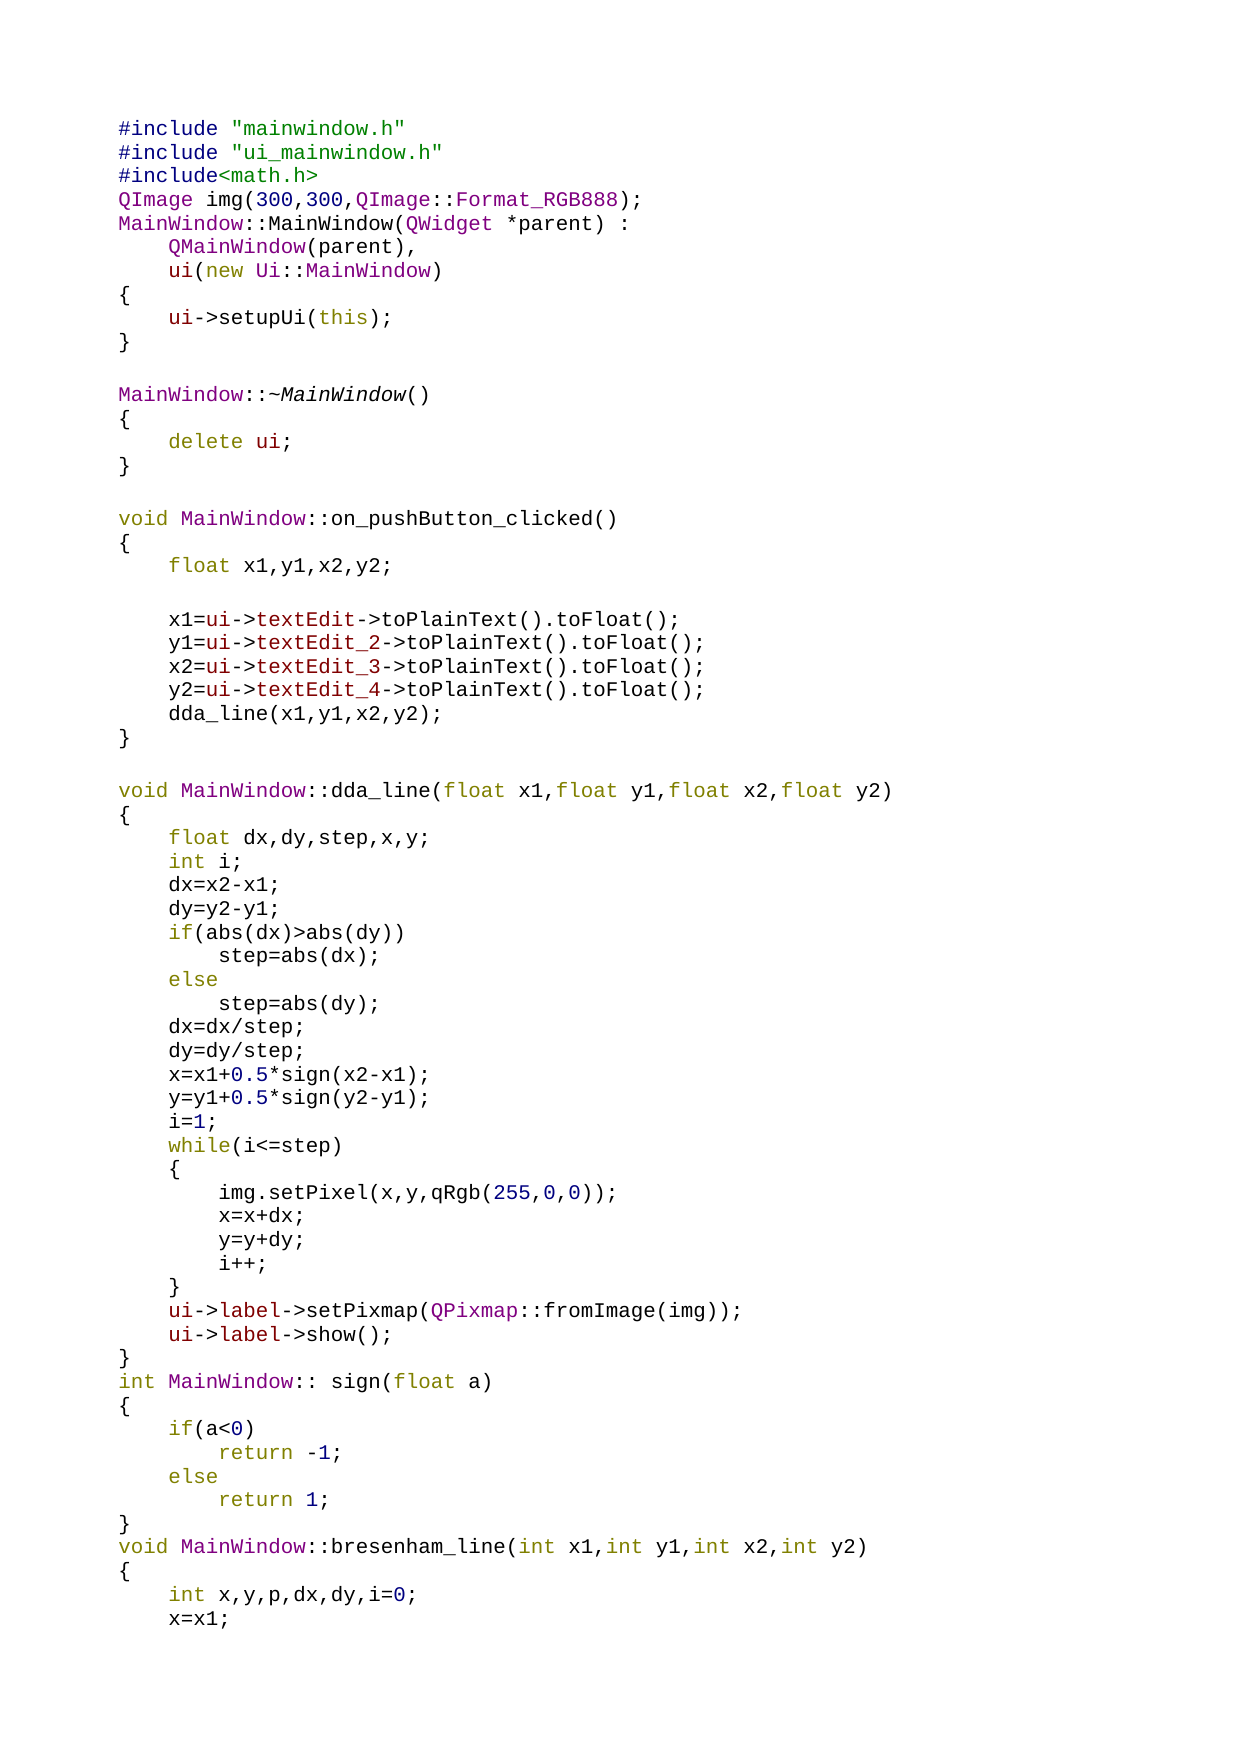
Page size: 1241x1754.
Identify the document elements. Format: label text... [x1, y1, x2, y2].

text #include<math.h> [118, 165, 1122, 189]
text } [118, 727, 1122, 750]
text int x,y,p,dx,dy,i=0; [118, 1584, 1122, 1607]
text void MainWindow::bresenham_line(int x1,int y1,int x2,int y2) [118, 1537, 1122, 1560]
text } [118, 1347, 1122, 1371]
text return -1; [118, 1442, 1122, 1466]
text float x1,y1,x2,y2; [118, 555, 1122, 579]
text else [118, 1466, 1122, 1489]
text ui->label->setPixmap(QPixmap::fromImage(img)); [118, 1300, 1122, 1324]
text } [118, 1513, 1122, 1537]
text } [118, 455, 1122, 479]
text dy=y2-y1; [118, 898, 1122, 922]
text { [118, 408, 1122, 431]
text while(i<=step) [118, 1134, 1122, 1158]
text float dx,dy,step,x,y; [118, 827, 1122, 851]
text y=y1+0.5*sign(y2-y1); [118, 1087, 1122, 1111]
text } [118, 331, 1122, 354]
text x=x1; [118, 1607, 1122, 1631]
text img.setPixel(x,y,qRgb(255,0,0)); [118, 1182, 1122, 1206]
text ui->setupUi(this); [118, 307, 1122, 331]
text dx=x2-x1; [118, 874, 1122, 898]
text y1=ui->textEdit_2->toPlainText().toFloat(); [118, 632, 1122, 656]
text x1=ui->textEdit->toPlainText().toFloat(); [118, 608, 1122, 632]
text x2=ui->textEdit_3->toPlainText().toFloat(); [118, 656, 1122, 679]
text dda_line(x1,y1,x2,y2); [118, 703, 1122, 727]
text void MainWindow::on_pushButton_clicked() [118, 508, 1122, 532]
text x=x1+0.5*sign(x2-x1); [118, 1064, 1122, 1087]
text if(a<0) [118, 1418, 1122, 1442]
text } [118, 1276, 1122, 1300]
text step=abs(dx); [118, 945, 1122, 969]
text int MainWindow:: sign(float a) [118, 1371, 1122, 1395]
text return 1; [118, 1489, 1122, 1513]
text i=1; [118, 1111, 1122, 1134]
text QImage img(300,300,QImage::Format_RGB888); [118, 189, 1122, 213]
text ui->label->show(); [118, 1324, 1122, 1347]
text { [118, 1395, 1122, 1418]
text else [118, 969, 1122, 993]
text delete ui; [118, 431, 1122, 455]
text { [118, 284, 1122, 307]
text QMainWindow(parent), [118, 236, 1122, 260]
text int i; [118, 851, 1122, 874]
text ui(new Ui::MainWindow) [118, 260, 1122, 284]
text step=abs(dy); [118, 993, 1122, 1016]
text MainWindow::~MainWindow() [118, 384, 1122, 408]
text dx=dx/step; [118, 1016, 1122, 1040]
text { [118, 1560, 1122, 1584]
text MainWindow::MainWindow(QWidget *parent) : [118, 213, 1122, 236]
text i++; [118, 1253, 1122, 1276]
text y=y+dy; [118, 1229, 1122, 1253]
text { [118, 803, 1122, 827]
text x=x+dx; [118, 1206, 1122, 1229]
text if(abs(dx)>abs(dy)) [118, 922, 1122, 945]
text dy=dy/step; [118, 1040, 1122, 1064]
text { [118, 1158, 1122, 1182]
text void MainWindow::dda_line(float x1,float y1,float x2,float y2) [118, 780, 1122, 803]
text #include "mainwindow.h" [118, 118, 1122, 142]
text { [118, 532, 1122, 555]
text #include "ui_mainwindow.h" [118, 142, 1122, 165]
text y2=ui->textEdit_4->toPlainText().toFloat(); [118, 679, 1122, 703]
